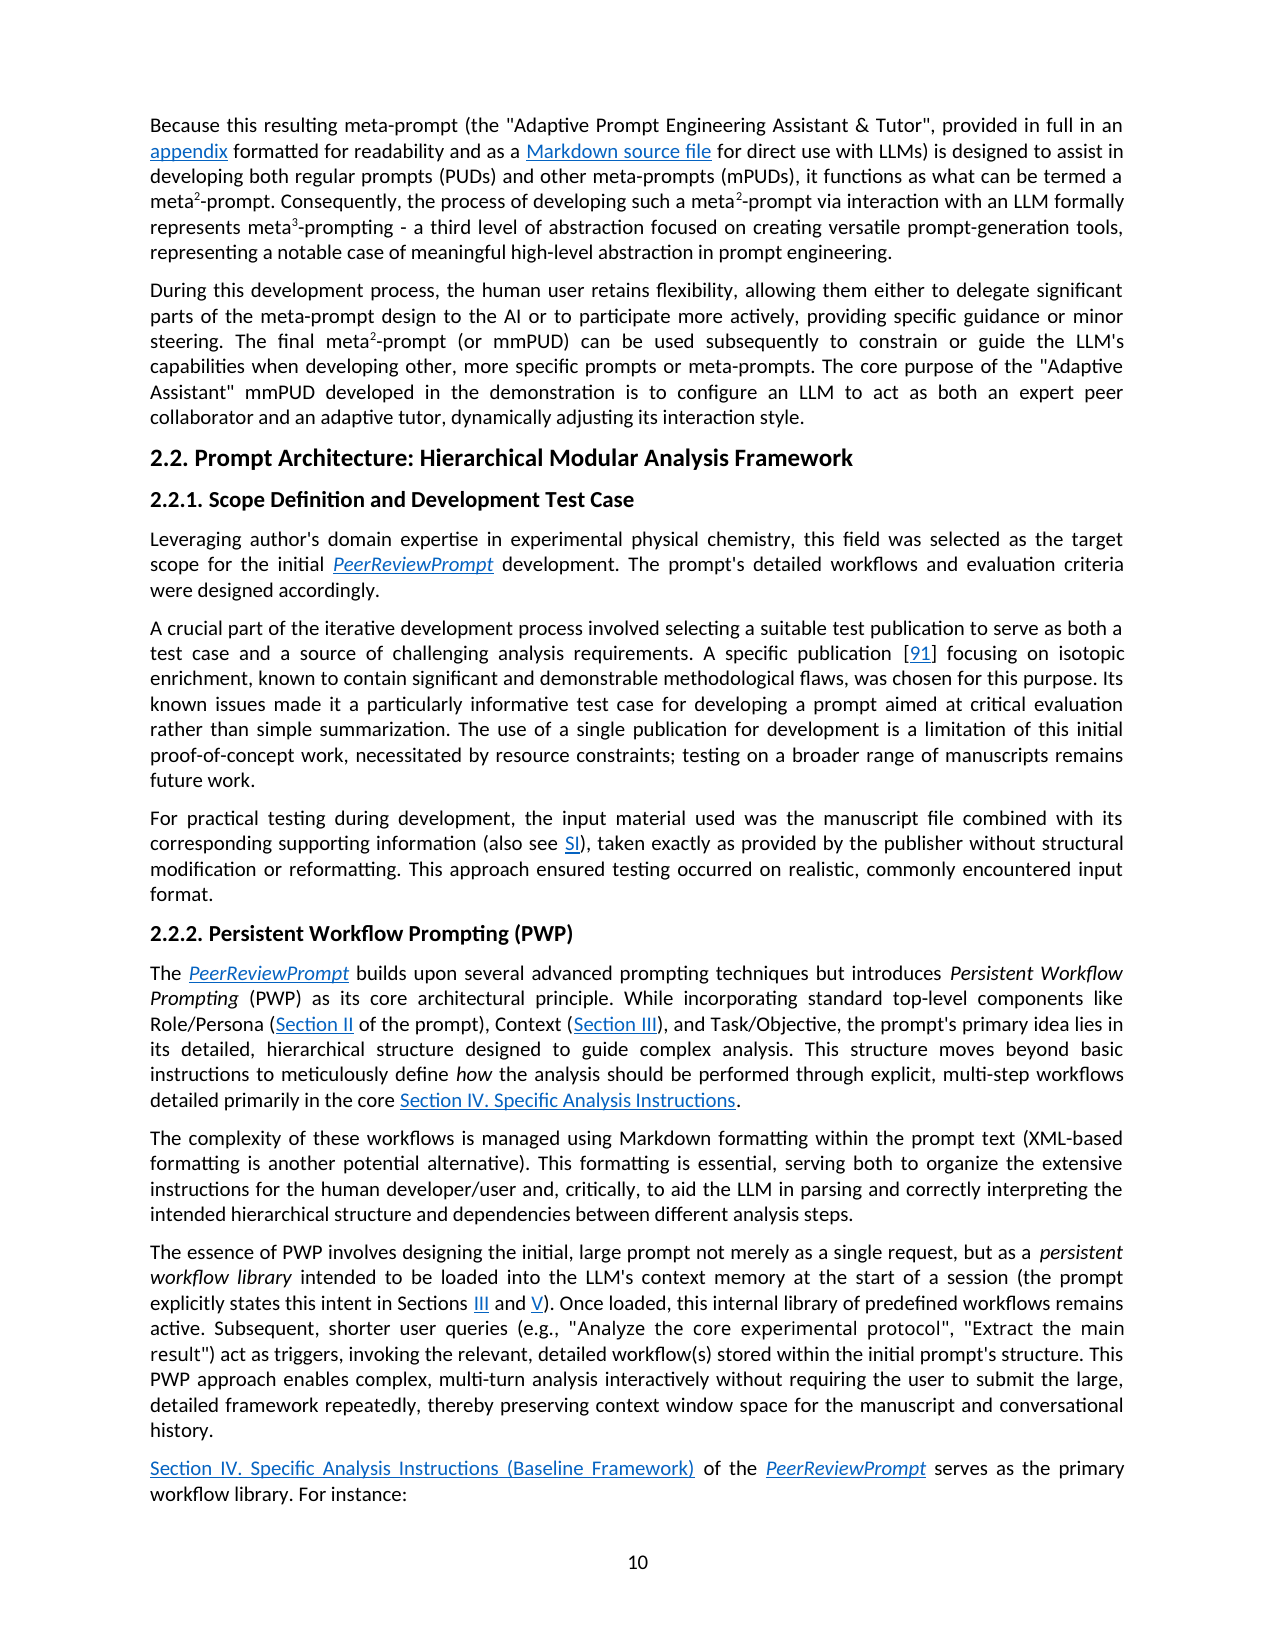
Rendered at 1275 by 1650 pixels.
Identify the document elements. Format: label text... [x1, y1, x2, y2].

subtitle Persistent Workflow Prompting (PWP) [150, 919, 1125, 947]
text Leveraging author's domain expertise in experimental physical chemistry, this field was selected as the target scope for the initial PeerReviewPrompt development. The prompt's detailed workflows and evaluation criteria were designed accordingly. [150, 526, 1125, 602]
subtitle Scope Definition and Development Test Case [150, 486, 1125, 513]
text Section IV. Specific Analysis Instructions (Baseline Framework) of the PeerReviewPrompt serves as the primary workflow library. For instance: [150, 1455, 1125, 1506]
subtitle Prompt Architecture: Hierarchical Modular Analysis Framework [150, 442, 1125, 473]
text A crucial part of the iterative development process involved selecting a suitable test publication to serve as both a test case and a source of challenging analysis requirements. A specific publication [91] focusing on isotopic enrichment, known to contain significant and demonstrable methodological flaws, was chosen for this purpose. Its known issues made it a particularly informative test case for developing a prompt aimed at critical evaluation rather than simple summarization. The use of a single publication for development is a limitation of this initial proof-of-concept work, necessitated by resource constraints; testing on a broader range of manuscripts remains future work. [150, 615, 1125, 793]
text The PeerReviewPrompt builds upon several advanced prompting techniques but introduces Persistent Workflow Prompting (PWP) as its core architectural principle. While incorporating standard top-level components like Role/Persona (Section II of the prompt), Context (Section III), and Task/Objective, the prompt's primary idea lies in its detailed, hierarchical structure designed to guide complex analysis. This structure moves beyond basic instructions to meticulously define how the analysis should be performed through explicit, multi-step workflows detailed primarily in the core Section IV. Specific Analysis Instructions. [150, 960, 1125, 1112]
text During this development process, the human user retains flexibility, allowing them either to delegate significant parts of the meta-prompt design to the AI or to participate more actively, providing specific guidance or minor steering. The final meta2-prompt (or mmPUD) can be used subsequently to constrain or guide the LLM's capabilities when developing other, more specific prompts or meta-prompts. The core purpose of the "Adaptive Assistant" mmPUD developed in the demonstration is to configure an LLM to act as both an expert peer collaborator and an adaptive tutor, dynamically adjusting its interaction style. [150, 277, 1125, 430]
text For practical testing during development, the input material used was the manuscript file combined with its corresponding supporting information (also see SI), taken exactly as provided by the publisher without structural modification or reformatting. This approach ensured testing occurred on realistic, commonly encountered input format. [150, 805, 1125, 907]
text Because this resulting meta-prompt (the "Adaptive Prompt Engineering Assistant & Tutor", provided in full in an appendix formatted for readability and as a Markdown source file for direct use with LLMs) is designed to assist in developing both regular prompts (PUDs) and other meta-prompts (mPUDs), it functions as what can be termed a meta2-prompt. Consequently, the process of developing such a meta2-prompt via interaction with an LLM formally represents meta3-prompting - a third level of abstraction focused on creating versatile prompt-generation tools, representing a notable case of meaningful high-level abstraction in prompt engineering. [150, 112, 1125, 265]
text The complexity of these workflows is managed using Markdown formatting within the prompt text (XML-based formatting is another potential alternative). This formatting is essential, serving both to organize the extensive instructions for the human developer/user and, critically, to aid the LLM in parsing and correctly interpreting the intended hierarchical structure and dependencies between different analysis steps. [150, 1125, 1125, 1227]
text The essence of PWP involves designing the initial, large prompt not merely as a single request, but as a persistent workflow library intended to be loaded into the LLM's context memory at the start of a session (the prompt explicitly states this intent in Sections III and V). Once loaded, this internal library of predefined workflows remains active. Subsequent, shorter user queries (e.g., "Analyze the core experimental protocol", "Extract the main result") act as triggers, invoking the relevant, detailed workflow(s) stored within the initial prompt's structure. This PWP approach enables complex, multi-turn analysis interactively without requiring the user to submit the large, detailed framework repeatedly, thereby preserving context window space for the manuscript and conversational history. [150, 1239, 1125, 1443]
